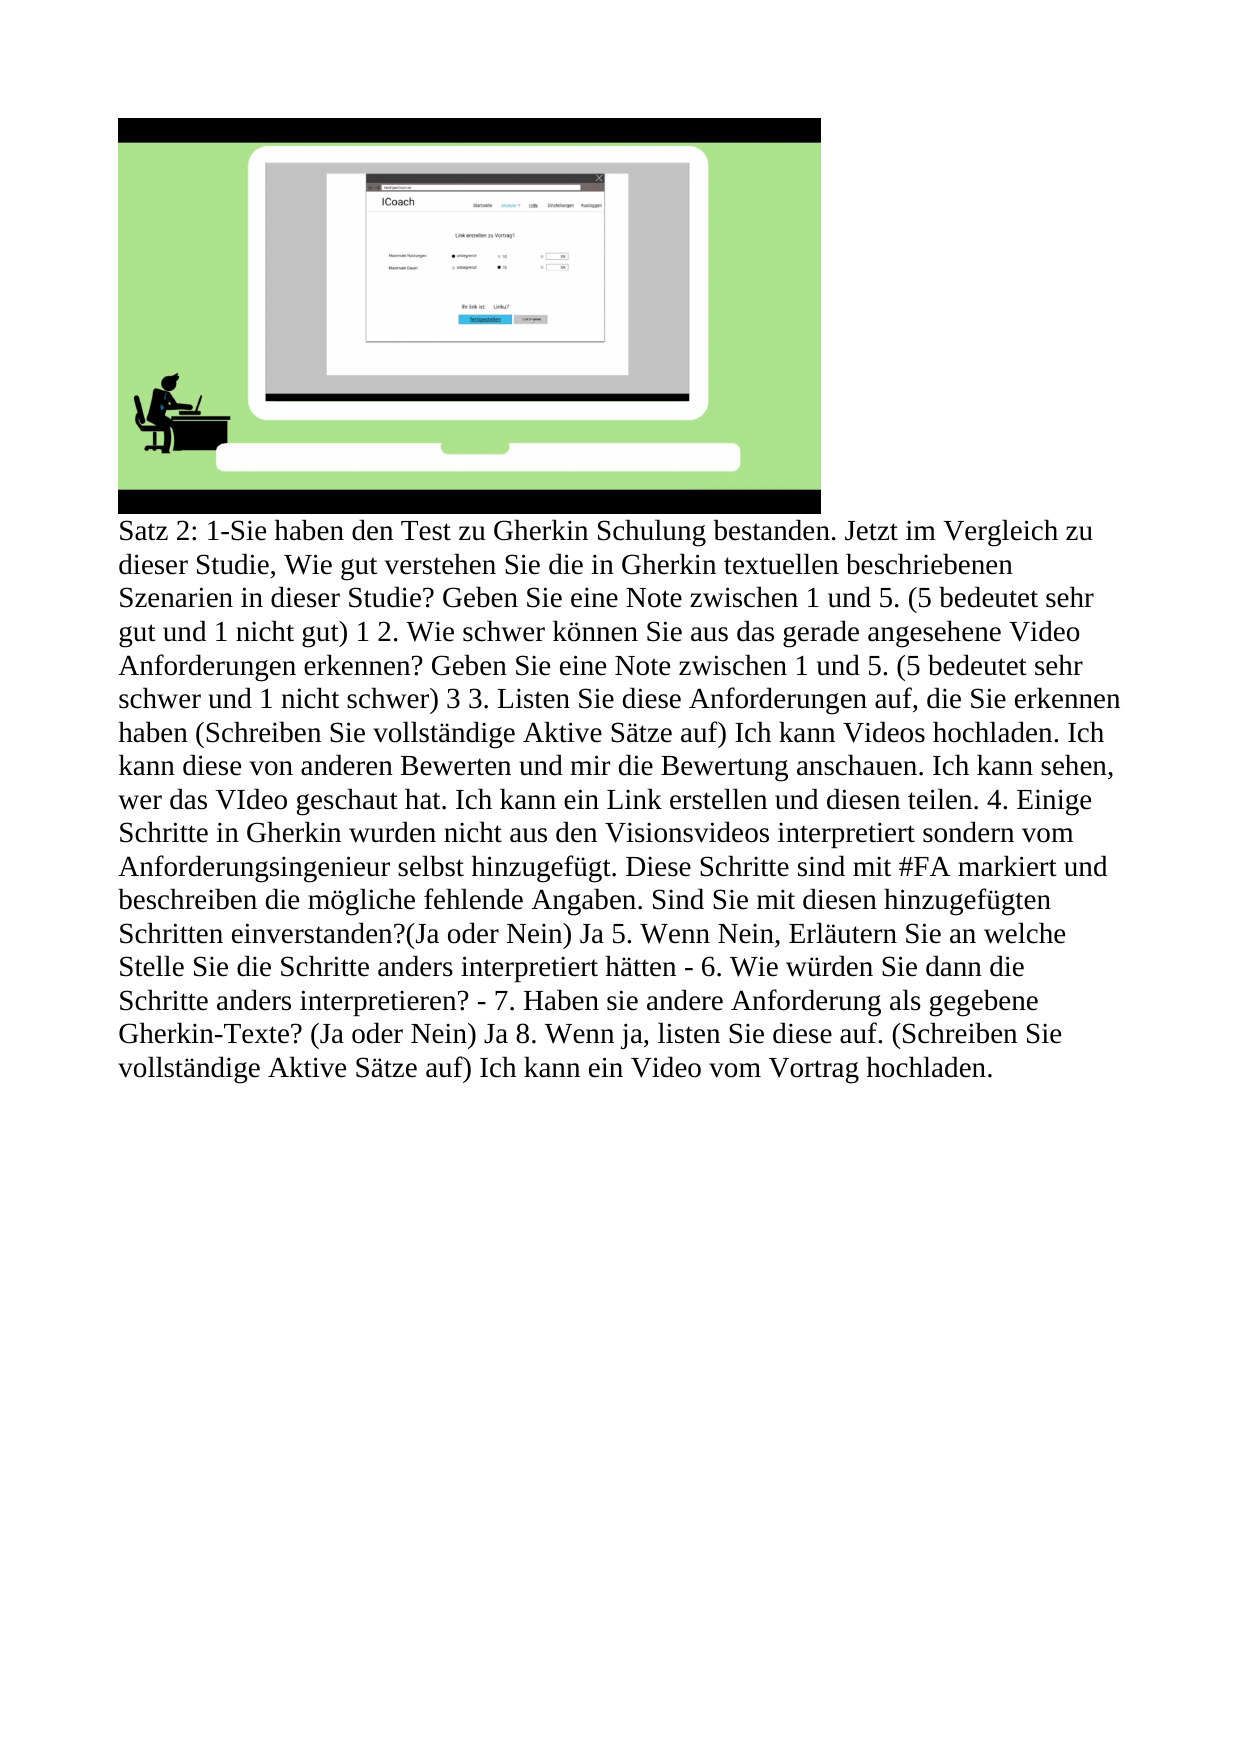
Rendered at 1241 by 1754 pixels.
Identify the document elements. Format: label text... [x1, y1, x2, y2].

picture [118, 118, 821, 514]
text Satz 2: 1-Sie haben den Test zu Gherkin Schulung bestanden. Jetzt im Vergleich zu dieser Studie, Wie gut verstehen Sie die in Gherkin textuellen beschriebenen Szenarien in dieser Studie? Geben Sie eine Note zwischen 1 und 5. (5 bedeutet sehr gut und 1 nicht gut) 1 2. Wie schwer können Sie aus das gerade angesehene Video Anforderungen erkennen? Geben Sie eine Note zwischen 1 und 5. (5 bedeutet sehr schwer und 1 nicht schwer) 3 3. Listen Sie diese Anforderungen auf, die Sie erkennen haben (Schreiben Sie vollständige Aktive Sätze auf) Ich kann Videos hochladen. Ich kann diese von anderen Bewerten und mir die Bewertung anschauen. Ich kann sehen, wer das VIdeo geschaut hat. Ich kann ein Link erstellen und diesen teilen. 4. Einige Schritte in Gherkin wurden nicht aus den Visionsvideos interpretiert sondern vom Anforderungsingenieur selbst hinzugefügt. Diese Schritte sind mit #FA markiert und beschreiben die mögliche fehlende Angaben. Sind Sie mit diesen hinzugefügten Schritten einverstanden?(Ja oder Nein) Ja 5. Wenn Nein, Erläutern Sie an welche Stelle Sie die Schritte anders interpretiert hätten - 6. Wie würden Sie dann die Schritte anders interpretieren? - 7. Haben sie andere Anforderung als gegebene Gherkin-Texte? (Ja oder Nein) Ja 8. Wenn ja, listen Sie diese auf. (Schreiben Sie vollständige Aktive Sätze auf) Ich kann ein Video vom Vortrag hochladen. [118, 513, 1122, 1084]
